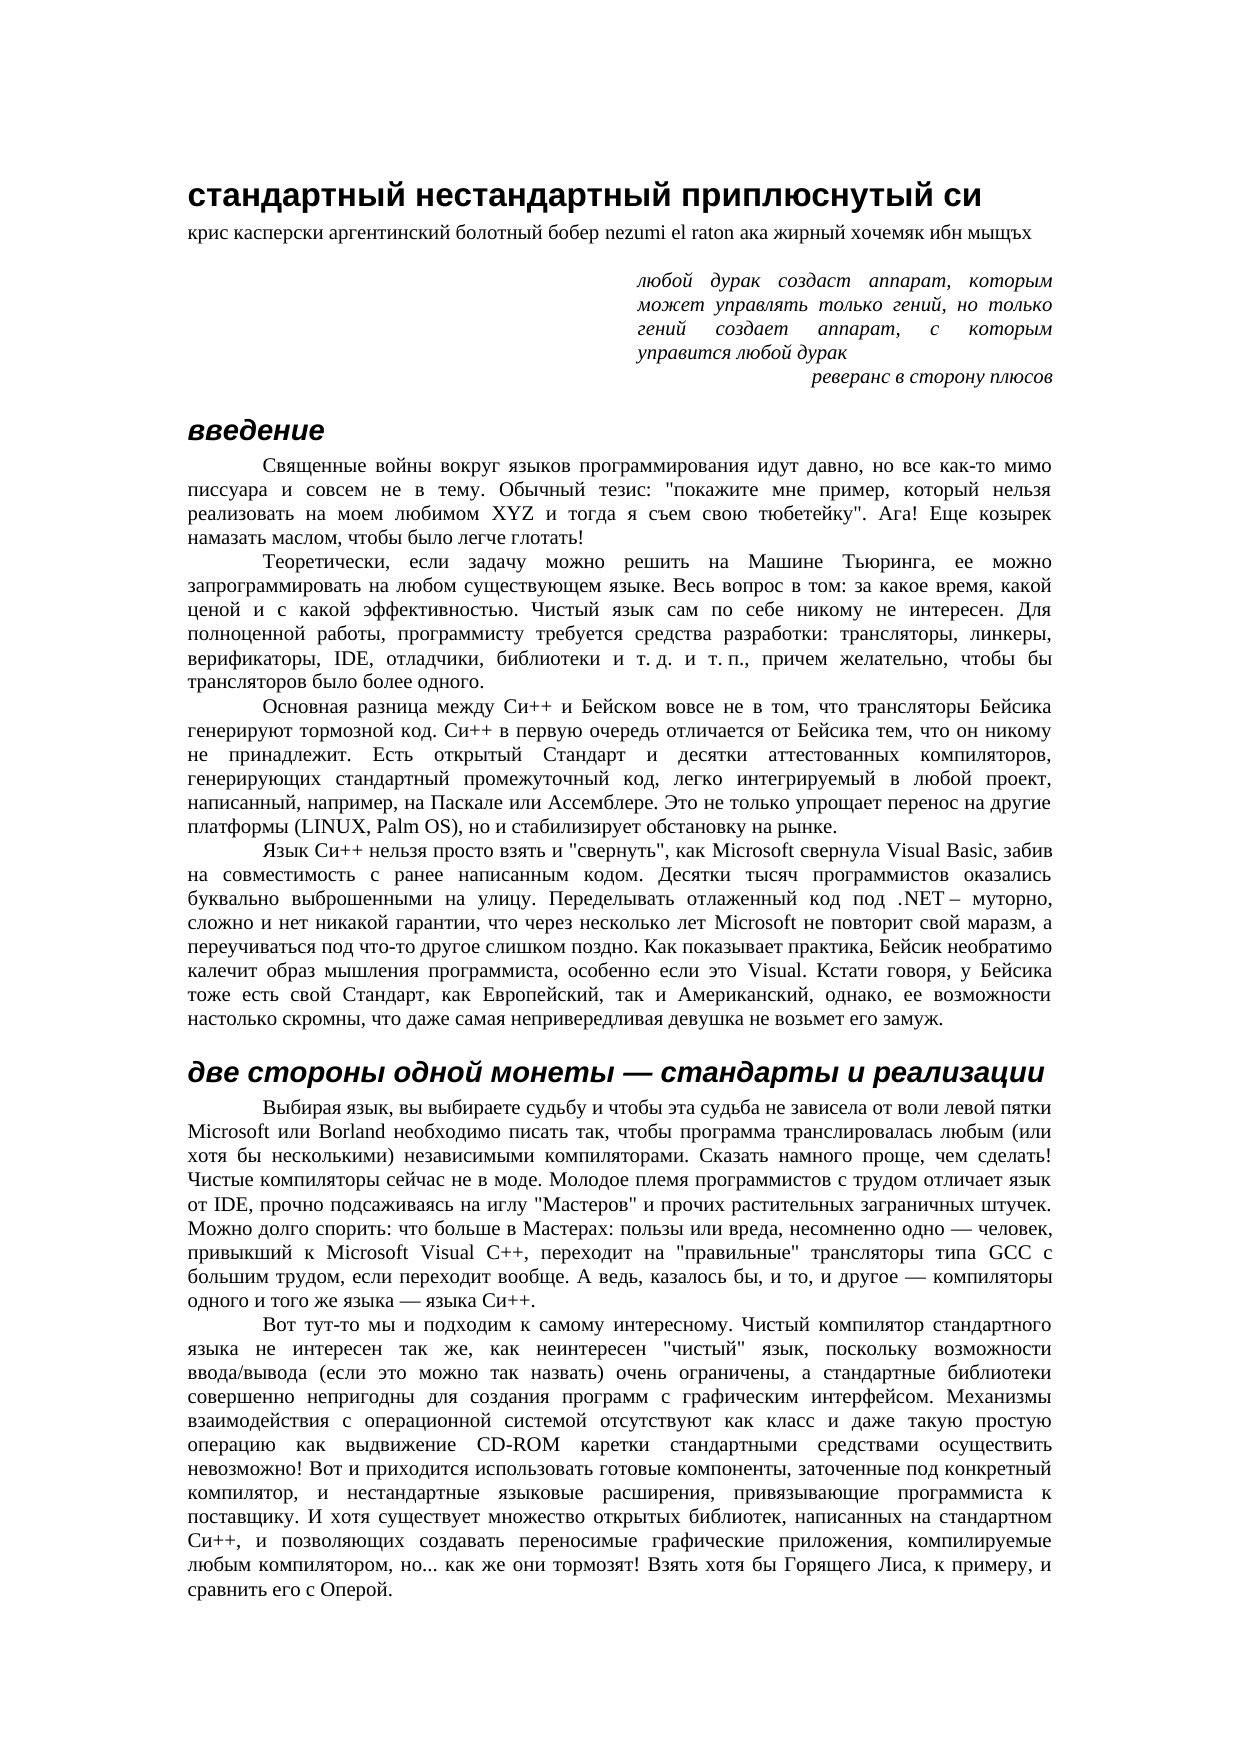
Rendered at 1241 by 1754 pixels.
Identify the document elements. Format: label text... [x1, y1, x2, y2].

subtitle введение [187, 413, 1053, 447]
text Вот тут-то мы и подходим к самому интересному. Чистый компилятор стандартного языка не интересен так же, как неинтересен "чистый" язык, поскольку возможности ввода/вывода (если это можно так назвать) очень ограничены, а стандартные библиотеки совершенно непригодны для создания программ с графическим интерфейсом. Механизмы взаимодействия с операционной системой отсутствуют как класс и даже такую простую операцию как выдвижение CD-ROM каретки стандартными средствами осуществить невозможно! Вот и приходится использовать готовые компоненты, заточенные под конкретный компилятор, и нестандартные языковые расширения, привязывающие программиста к поставщику. И хотя существует множество открытых библиотек, написанных на стандартном Си++, и позволяющих создавать переносимые графические приложения, компилируемые любым компилятором, но... как же они тормозят! Взять хотя бы Горящего Лиса, к примеру, и сравнить его с Оперой. [187, 1312, 1053, 1601]
text Теоретически, если задачу можно решить на Машине Тьюринга, ее можно запрограммировать на любом существующем языке. Весь вопрос в том: за какое время, какой ценой и с какой эффективностью. Чистый язык сам по себе никому не интересен. Для полноценной работы, программисту требуется средства разработки: трансляторы, линкеры, верификаторы, IDE, отладчики, библиотеки и т. д. и т. п., причем желательно, чтобы бы трансляторов было более одного. [187, 549, 1053, 693]
subtitle две стороны одной монеты — стандарты и реализации [187, 1055, 1053, 1089]
text Основная разница между Си++ и Бейском вовсе не в том, что трансляторы Бейсика генерируют тормозной код. Си++ в первую очередь отличается от Бейсика тем, что он никому не принадлежит. Есть открытый Стандарт и десятки аттестованных компиляторов, генерирующих стандартный промежуточный код, легко интегрируемый в любой проект, написанный, например, на Паскале или Ассемблере. Это не только упрощает перенос на другие платформы (LINUX, Palm OS), но и стабилизирует обстановку на рынке. [187, 693, 1053, 838]
text Священные войны вокруг языков программирования идут давно, но все как-то мимо писсуара и совсем не в тему. Обычный тезис: "покажите мне пример, который нельзя реализовать на моем любимом XYZ и тогда я съем свою тюбетейку". Ага! Еще козырек намазать маслом, чтобы было легче глотать! [187, 453, 1053, 549]
text Язык Си++ нельзя просто взять и "свернуть", как Microsoft свернула Visual Basic, забив на совместимость с ранее написанным кодом. Десятки тысяч программистов оказались буквально выброшенными на улицу. Переделывать отлаженный код под .NET – муторно, сложно и нет никакой гарантии, что через несколько лет Microsoft не повторит свой маразм, а переучиваться под что-то другое слишком поздно. Как показывает практика, Бейсик необратимо калечит образ мышления программиста, особенно если это Visual. Кстати говоря, у Бейсика тоже есть свой Стандарт, как Европейский, так и Американский, однако, ее возможности настолько скромны, что даже самая непривередливая девушка не возьмет его замуж. [187, 838, 1053, 1030]
text Выбирая язык, вы выбираете судьбу и чтобы эта судьба не зависела от воли левой пятки Microsoft или Borland необходимо писать так, чтобы программа транслировалась любым (или хотя бы несколькими) независимыми компиляторами. Сказать намного проще, чем сделать! Чистые компиляторы сейчас не в моде. Молодое племя программистов с трудом отличает язык от IDE, прочно подсаживаясь на иглу "Мастеров" и прочих растительных заграничных штучек. Можно долго спорить: что больше в Мастерах: пользы или вреда, несомненно одно — человек, привыкший к Microsoft Visual C++, переходит на "правильные" трансляторы типа GCC с большим трудом, если переходит вообще. А ведь, казалось бы, и то, и другое — компиляторы одного и того же языка — языка Си++. [187, 1095, 1053, 1312]
text крис касперски аргентинский болотный бобер nezumi el raton ака жирный хочемяк ибн мыщъх [187, 220, 1053, 244]
text любой дурак создаст аппарат, которым может управлять только гений, но только гений создает аппарат, с которым управится любой дурак [637, 268, 1053, 364]
text реверанс в сторону плюсов [637, 364, 1053, 388]
subtitle стандартный нестандартный приплюснутый си [187, 175, 1053, 213]
